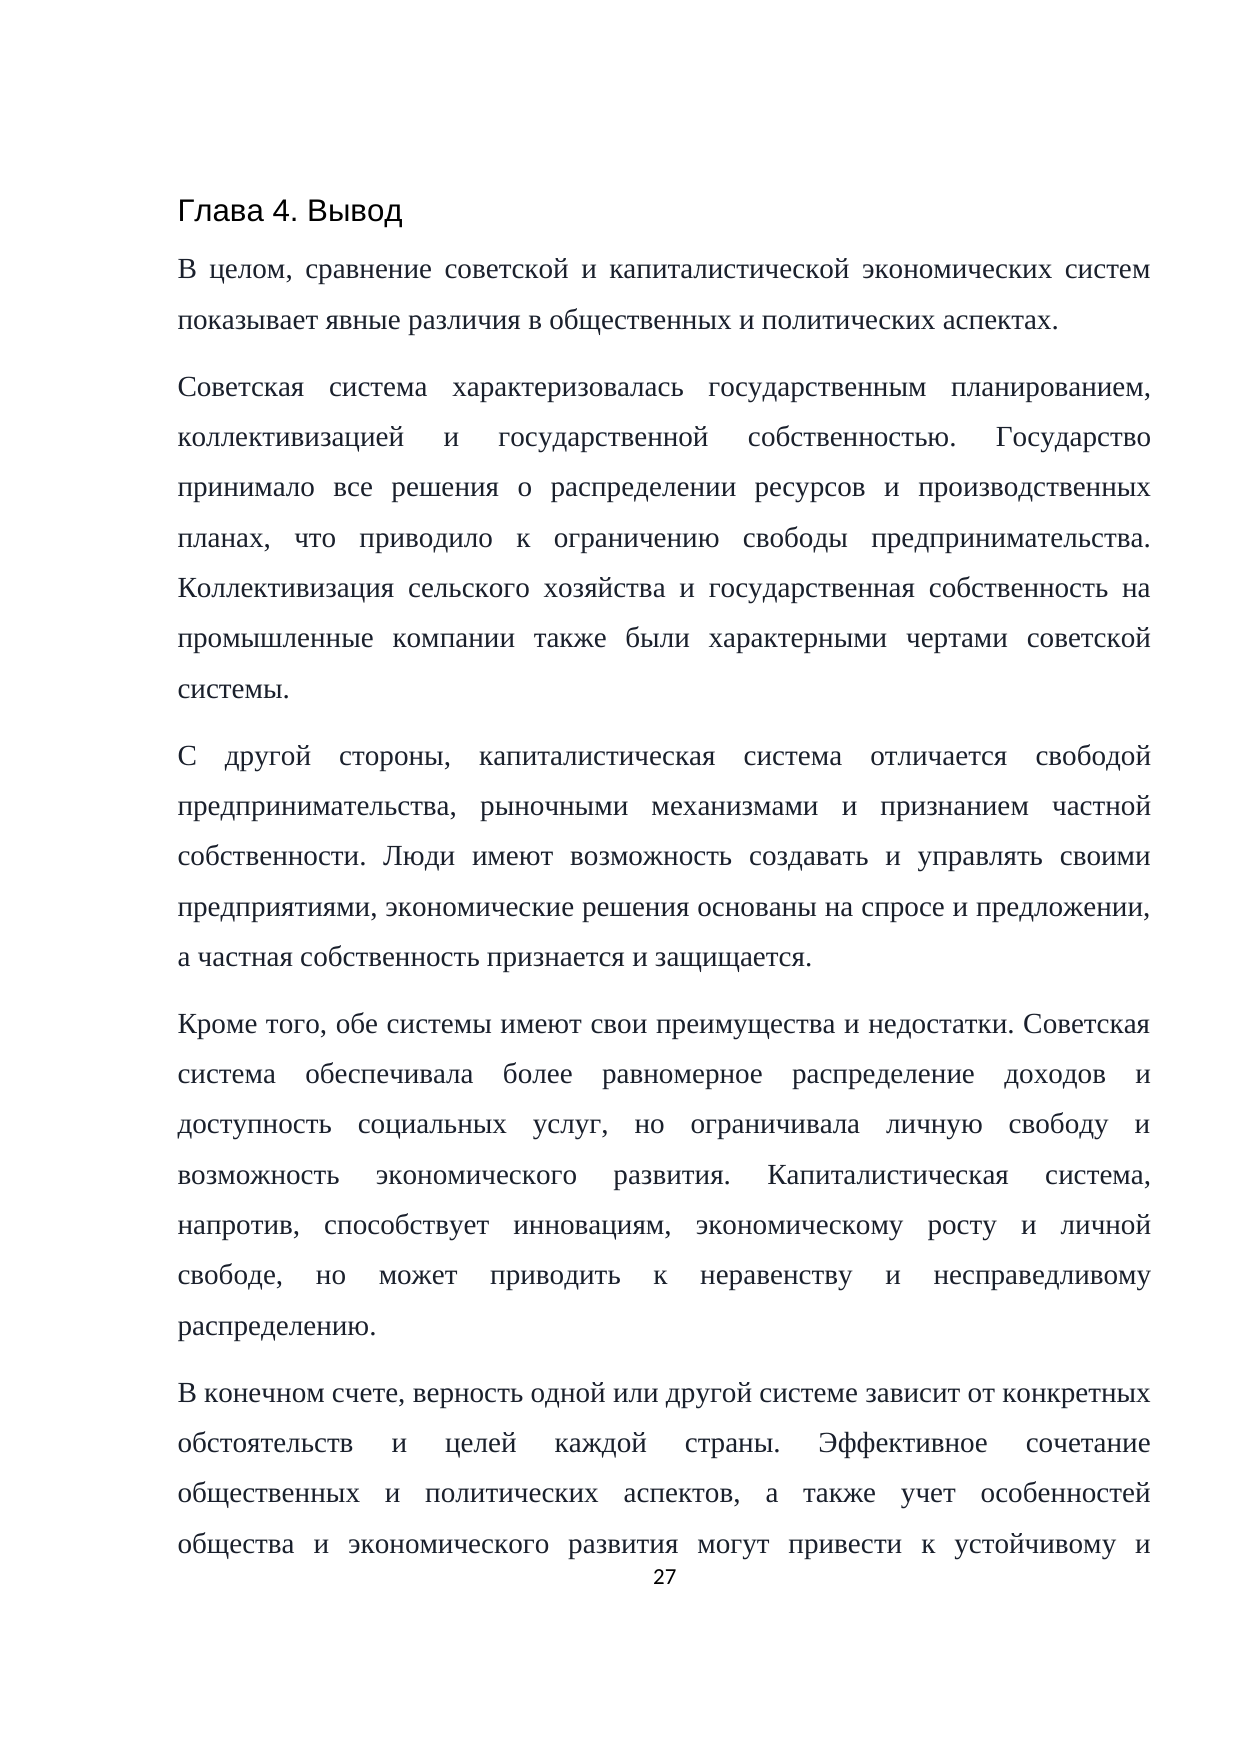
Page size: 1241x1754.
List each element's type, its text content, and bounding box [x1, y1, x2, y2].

text Советская система характеризовалась государственным планированием, коллективизацией и государственной собственностью. Государство принимало все решения о распределении ресурсов и производственных планах, что приводило к ограничению свободы предпринимательства. Коллективизация сельского хозяйства и государственная собственность на промышленные компании также были характерными чертами советской системы. [177, 369, 1152, 704]
text Кроме того, обе системы имеют свои преимущества и недостатки. Советская система обеспечивала более равномерное распределение доходов и доступность социальных услуг, но ограничивала личную свободу и возможность экономического развития. Капиталистическая система, напротив, способствует инновациям, экономическому росту и личной свободе, но может приводить к неравенству и несправедливому распределению. [177, 1006, 1152, 1341]
text В целом, сравнение советской и капиталистической экономических систем показывает явные различия в общественных и политических аспектах. [177, 252, 1152, 335]
text С другой стороны, капиталистическая система отличается свободой предпринимательства, рыночными механизмами и признанием частной собственности. Люди имеют возможность создавать и управлять своими предприятиями, экономические решения основаны на спросе и предложении, а частная собственность признается и защищается. [177, 738, 1152, 972]
subtitle Глава 4. Вывод [177, 192, 1152, 228]
text В конечном счете, верность одной или другой системе зависит от конкретных обстоятельств и целей каждой страны. Эффективное сочетание общественных и политических аспектов, а также учет особенностей общества и экономического развития могут привести к устойчивому и [177, 1375, 1152, 1559]
